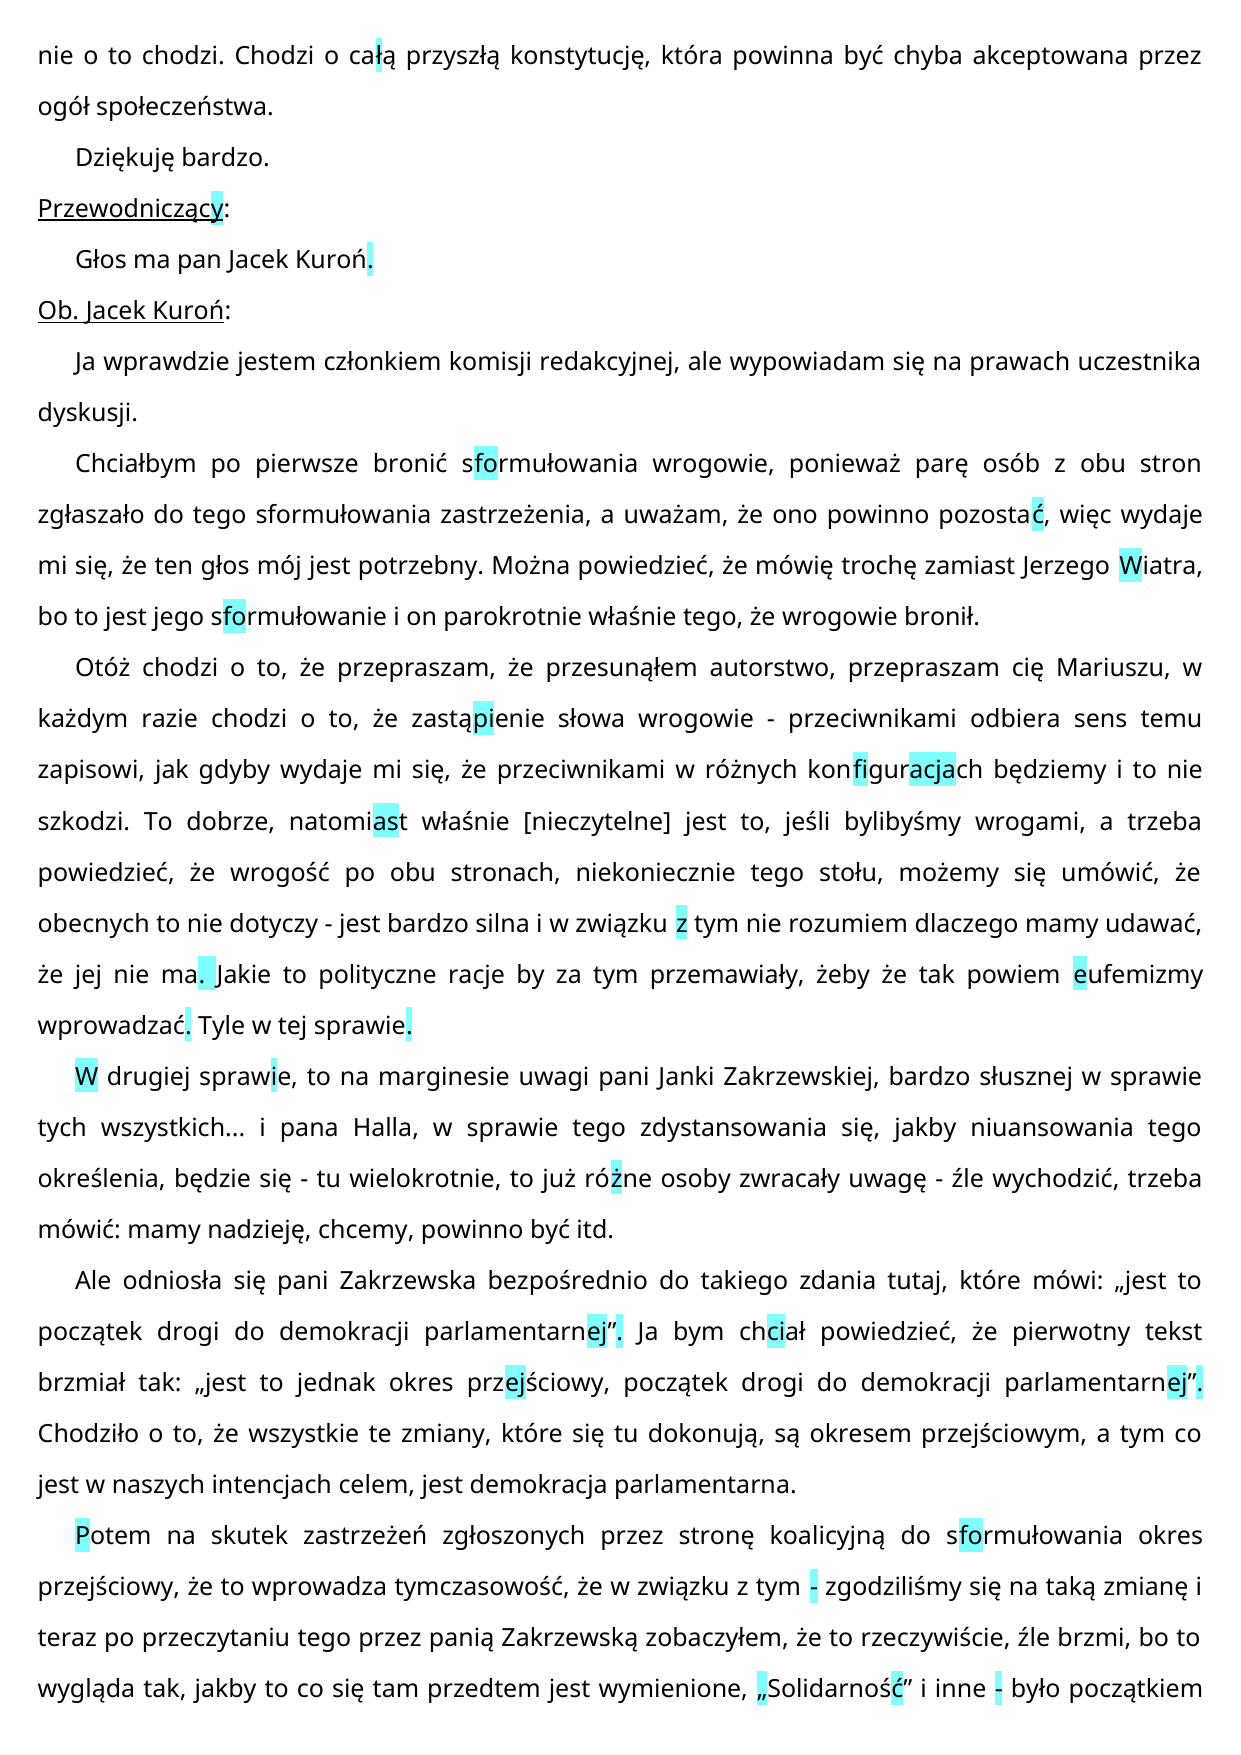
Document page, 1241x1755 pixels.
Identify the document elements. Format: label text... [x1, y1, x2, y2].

text Potem na skutek zastrzeżeń zgłoszonych przez stronę koalicyjną do sformułowania okres przejściowy, że to wprowadza tymczasowość, że w związku z tym - zgodziliśmy się na taką zmianę i teraz po przeczytaniu tego przez panią Zakrzewską zobaczyłem, że to rzeczywiście, źle brzmi, bo to wygląda tak, jakby to co się tam przedtem jest wymienione, „Solidarność” i inne - było początkiem [37, 1518, 1203, 1705]
text Ja wprawdzie jestem członkiem komisji redakcyjnej, ale wypowiadam się na prawach uczestnika dyskusji. [37, 344, 1203, 429]
text nie o to chodzi. Chodzi o całą przyszłą konstytucję, która powinna być chyba akceptowana przez ogół społeczeństwa. [37, 37, 1203, 123]
text Chciałbym po pierwsze bronić sformułowania wrogowie, ponieważ parę osób z obu stron zgłaszało do tego sformułowania zastrzeżenia, a uważam, że ono powinno pozostać, więc wydaje mi się, że ten głos mój jest potrzebny. Można powiedzieć, że mówię trochę zamiast Jerzego Wiatra, bo to jest jego sformułowanie i on parokrotnie właśnie tego, że wrogowie bronił. [37, 446, 1203, 633]
text W drugiej sprawie, to na marginesie uwagi pani Janki Zakrzewskiej, bardzo słusznej w sprawie tych wszystkich... i pana Halla, w sprawie tego zdystansowania się, jakby niuansowania tego określenia, będzie się - tu wielokrotnie, to już różne osoby zwracały uwagę - źle wychodzić, trzeba mówić: mamy nadzieję, chcemy, powinno być itd. [37, 1058, 1203, 1246]
text Głos ma pan Jacek Kuroń. [37, 242, 1203, 276]
text Ale odniosła się pani Zakrzewska bezpośrednio do takiego zdania tutaj, które mówi: „jest to początek drogi do demokracji parlamentarnej”. Ja bym chciał powiedzieć, że pierwotny tekst brzmiał tak: „jest to jednak okres przejściowy, początek drogi do demokracji parlamentarnej”. Chodziło o to, że wszystkie te zmiany, które się tu dokonują, są okresem przejściowym, a tym co jest w naszych intencjach celem, jest demokracja parlamentarna. [37, 1262, 1203, 1501]
text Dziękuję bardzo. [37, 139, 1203, 174]
text Ob. Jacek Kuroń: [37, 293, 1203, 327]
text Przewodniczący: [37, 191, 1203, 225]
text Otóż chodzi o to, że przepraszam, że przesunąłem autorstwo, przepraszam cię Mariuszu, w każdym razie chodzi o to, że zastąpienie słowa wrogowie - przeciwnikami odbiera sens temu zapisowi, jak gdyby wydaje mi się, że przeciwnikami w różnych konfiguracjach będziemy i to nie szkodzi. To dobrze, natomiast właśnie [nieczytelne] jest to, jeśli bylibyśmy wrogami, a trzeba powiedzieć, że wrogość po obu stronach, niekoniecznie tego stołu, możemy się umówić, że obecnych to nie dotyczy - jest bardzo silna i w związku z tym nie rozumiem dlaczego mamy udawać, że jej nie ma. Jakie to polityczne racje by za tym przemawiały, żeby że tak powiem eufemizmy wprowadzać. Tyle w tej sprawie. [37, 650, 1203, 1041]
